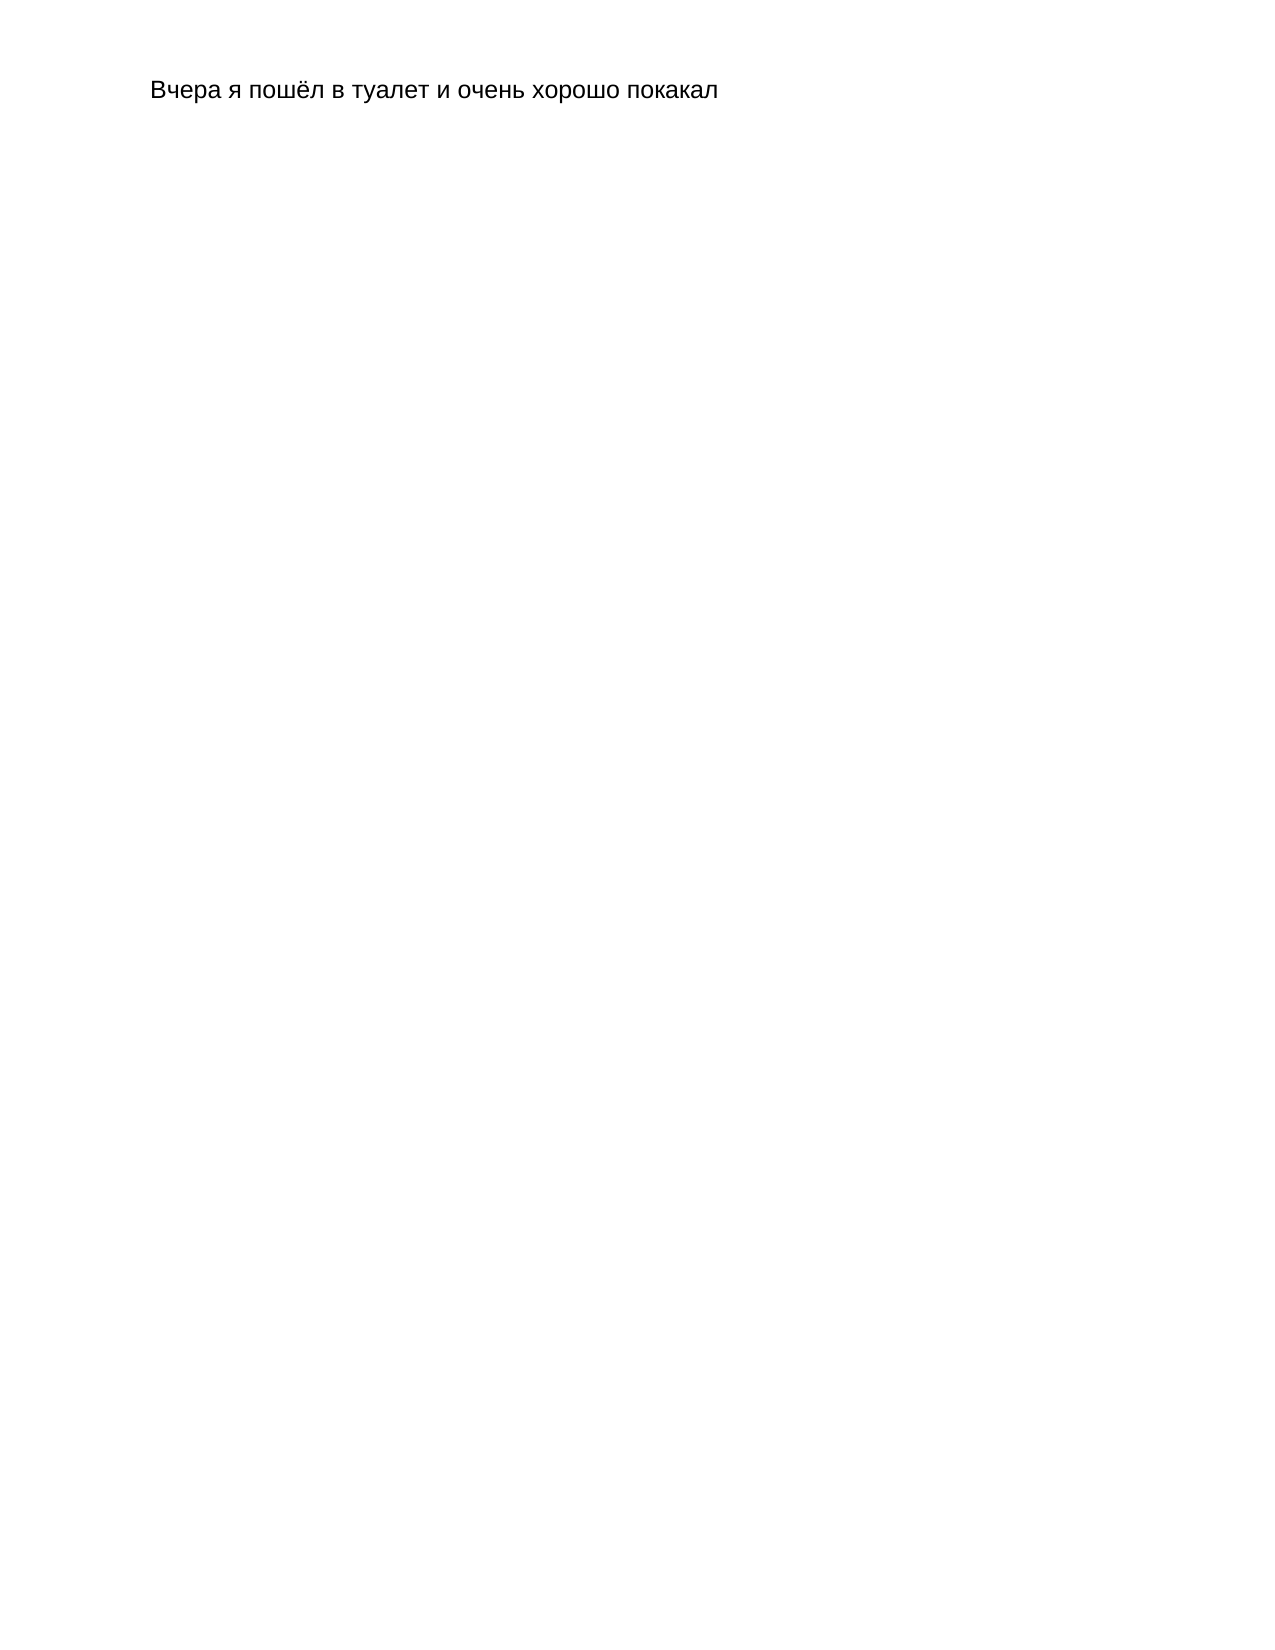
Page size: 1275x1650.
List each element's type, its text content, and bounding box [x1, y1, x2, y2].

text Вчера я пошёл в туалет и очень хорошо покакал [150, 75, 1125, 104]
